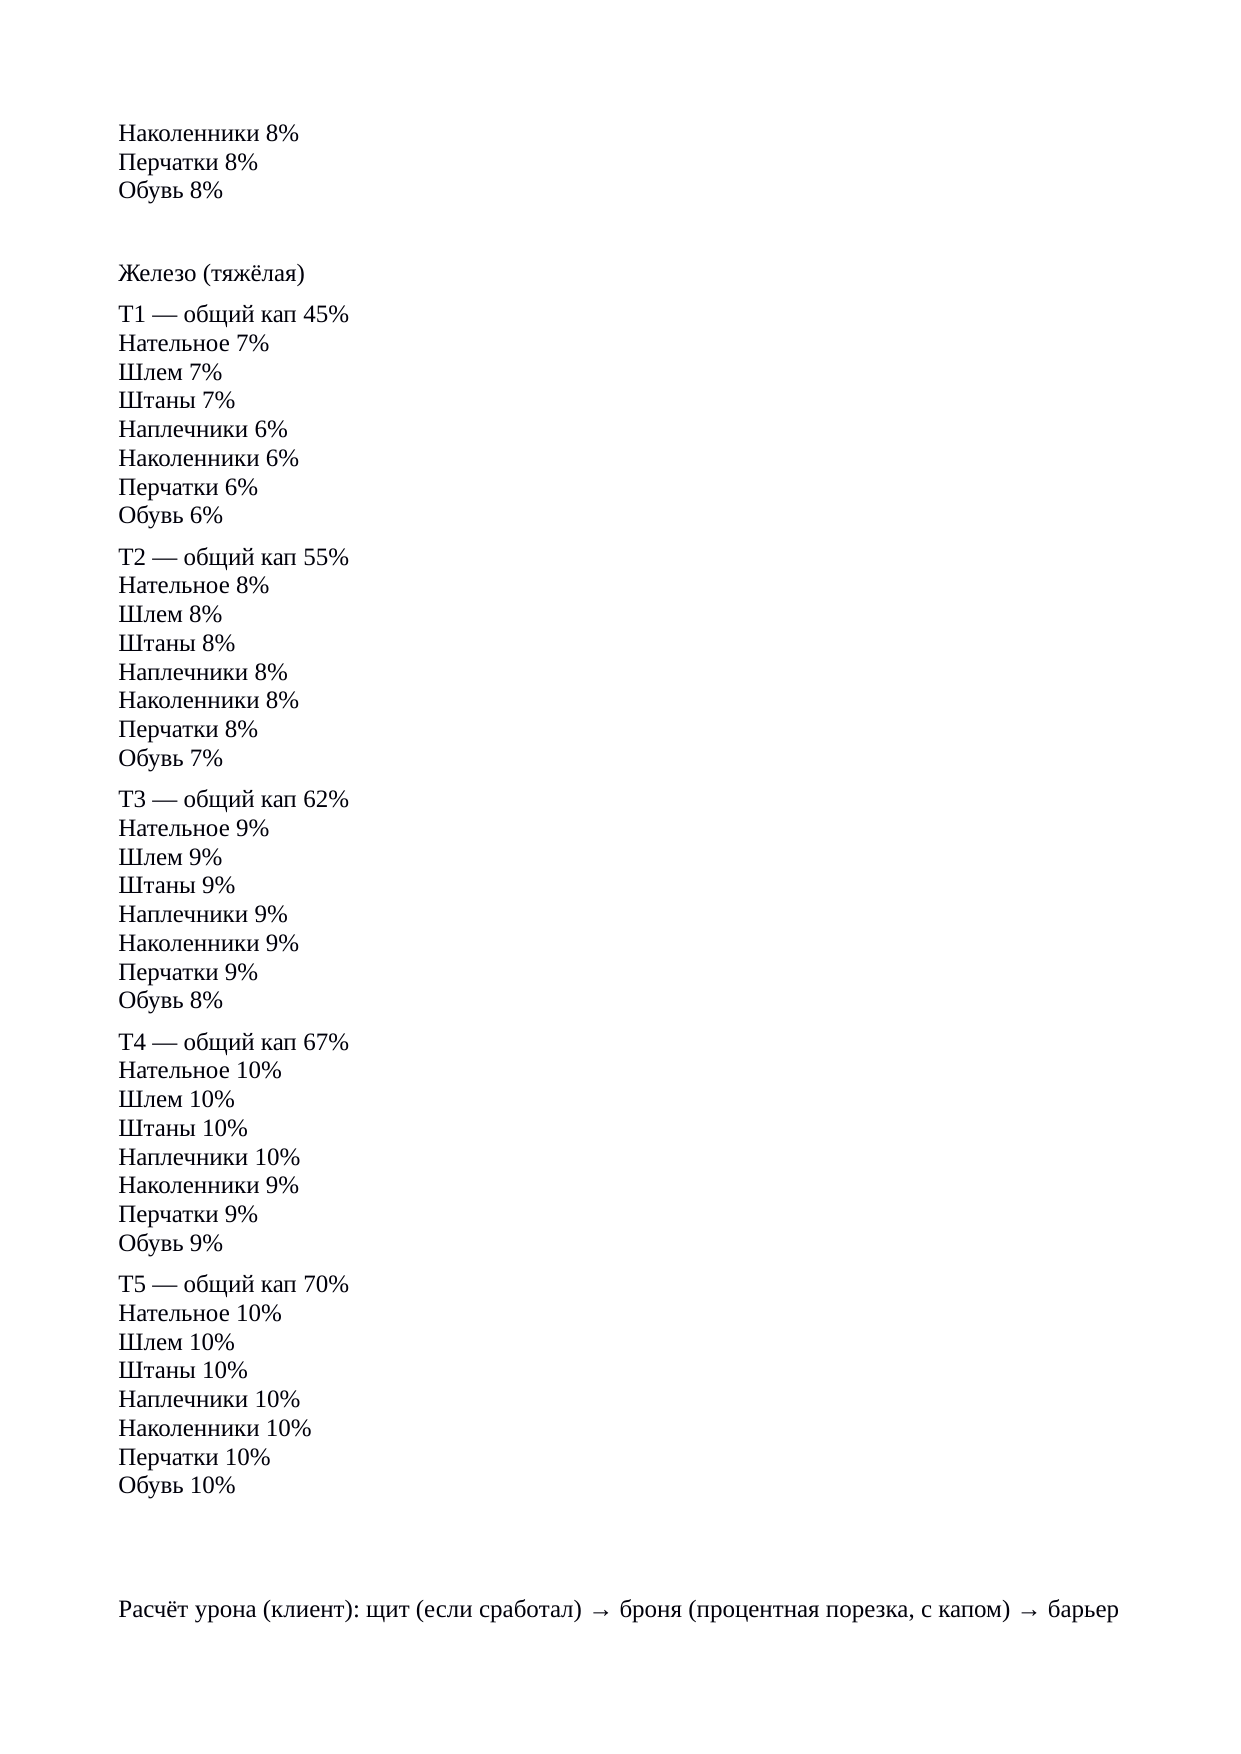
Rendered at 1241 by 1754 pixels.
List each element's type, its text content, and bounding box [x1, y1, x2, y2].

text Т3 — общий кап 62% Нательное 9% Шлем 9% Штаны 9% Наплечники 9% Наколенники 9% Перчатки 9% Обувь 8% [118, 784, 1122, 1014]
text Расчёт урона (клиент): щит (если сработал) → броня (процентная порезка, с капом) → барьер [118, 1594, 1122, 1623]
text Т2 — общий кап 55% Нательное 8% Шлем 8% Штаны 8% Наплечники 8% Наколенники 8% Перчатки 8% Обувь 7% [118, 542, 1122, 772]
text Т5 — общий кап 70% Нательное 10% Шлем 10% Штаны 10% Наплечники 10% Наколенники 10% Перчатки 10% Обувь 10% [118, 1269, 1122, 1499]
text Железо (тяжёлая) [118, 258, 1122, 287]
text Наколенники 8% Перчатки 8% Обувь 8% [118, 118, 1122, 204]
text Т4 — общий кап 67% Нательное 10% Шлем 10% Штаны 10% Наплечники 10% Наколенники 9% Перчатки 9% Обувь 9% [118, 1027, 1122, 1257]
text Т1 — общий кап 45% Нательное 7% Шлем 7% Штаны 7% Наплечники 6% Наколенники 6% Перчатки 6% Обувь 6% [118, 299, 1122, 529]
